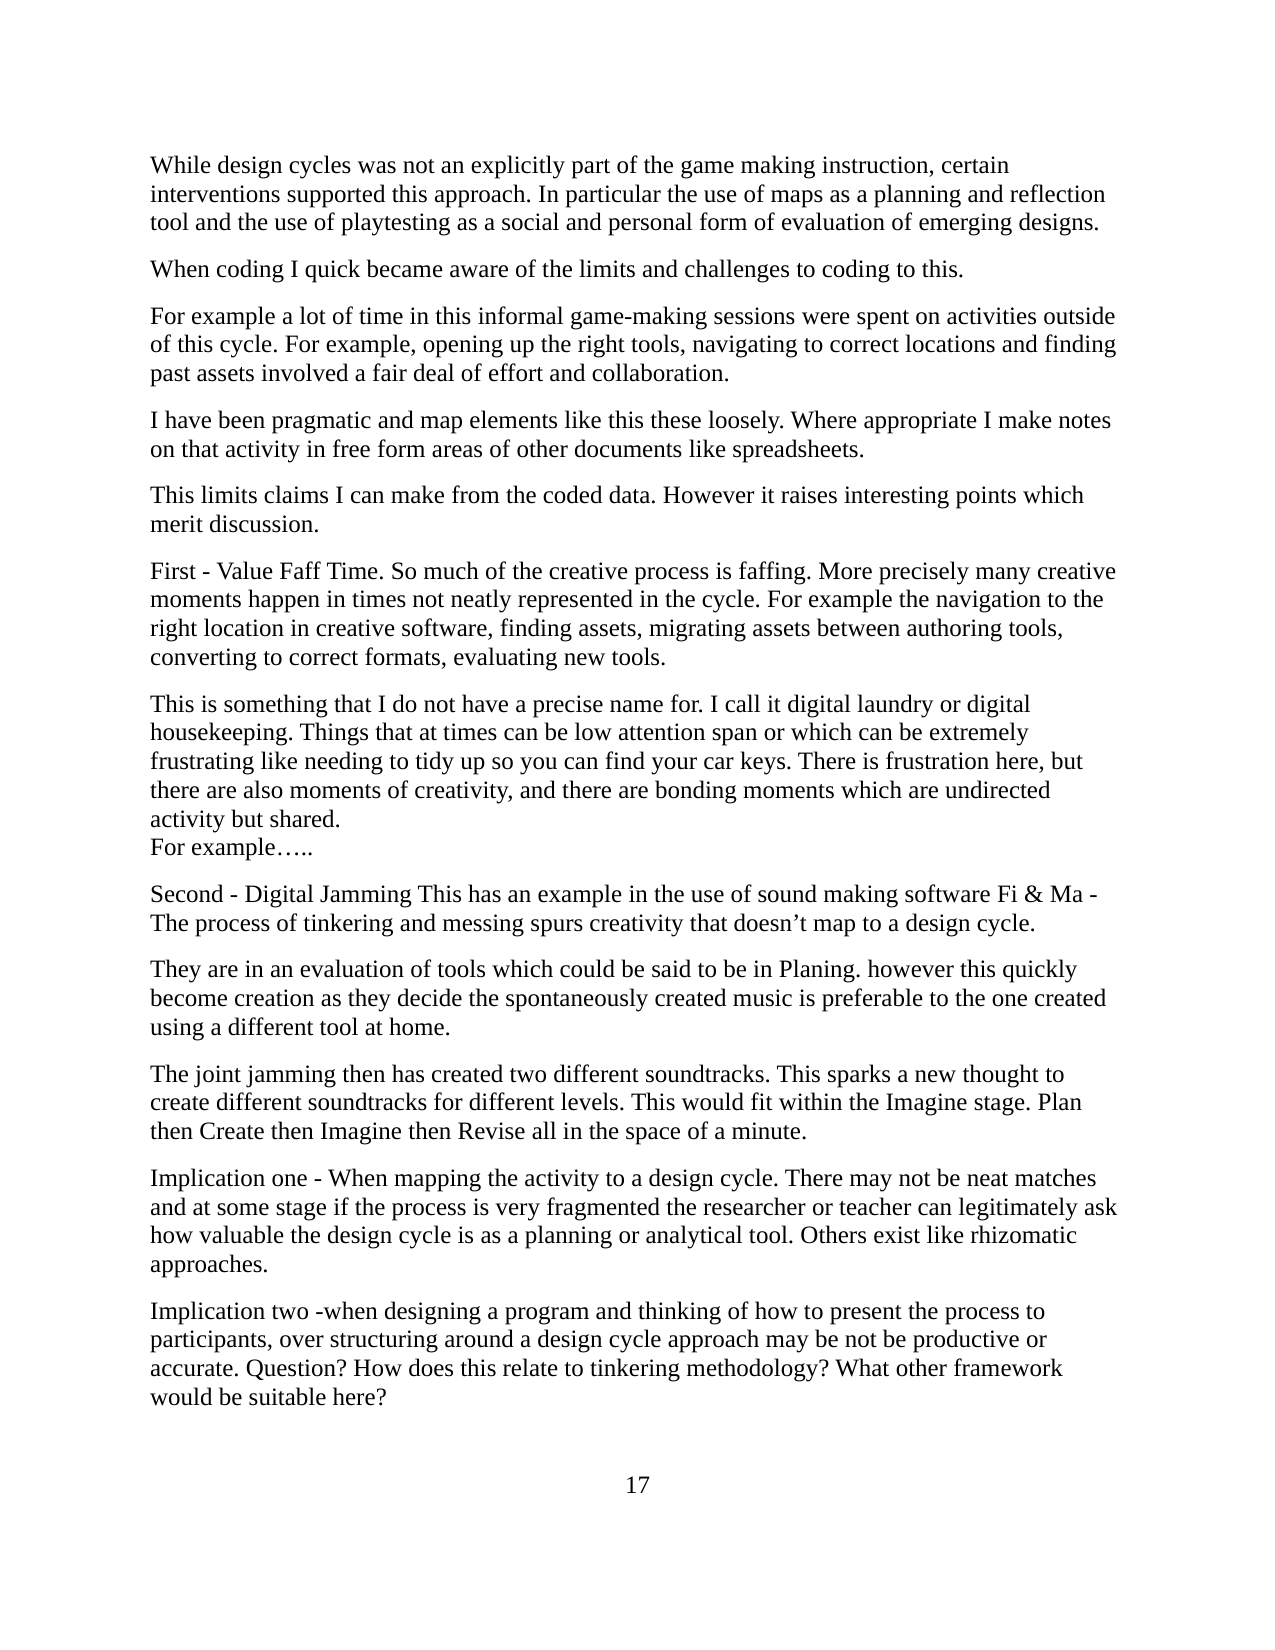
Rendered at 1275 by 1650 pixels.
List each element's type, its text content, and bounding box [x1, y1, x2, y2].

text This limits claims I can make from the coded data. However it raises interesting points which merit discussion. [150, 480, 1125, 538]
text I have been pragmatic and map elements like this these loosely. Where appropriate I make notes on that activity in free form areas of other documents like spreadsheets. [150, 405, 1125, 462]
text Implication one - When mapping the activity to a design cycle. There may not be neat matches and at some stage if the process is very fragmented the researcher or teacher can legitimately ask how valuable the design cycle is as a planning or analytical tool. Others exist like rhizomatic approaches. [150, 1163, 1125, 1278]
text This is something that I do not have a precise name for. I call it digital laundry or digital housekeeping. Things that at times can be low attention span or which can be extremely frustrating like needing to tidy up so you can find your car keys. There is frustration here, but there are also moments of creativity, and there are bonding moments which are undirected activity but shared. For example….. [150, 689, 1125, 861]
text They are in an evaluation of tools which could be said to be in Planing. however this quickly become creation as they decide the spontaneously created music is preferable to the one created using a different tool at home. [150, 954, 1125, 1041]
text First - Value Faff Time. So much of the creative process is faffing. More precisely many creative moments happen in times not neatly represented in the cycle. For example the navigation to the right location in creative software, finding assets, migrating assets between authoring tools, converting to correct formats, evaluating new tools. [150, 556, 1125, 671]
text While design cycles was not an explicitly part of the game making instruction, certain interventions supported this approach. In particular the use of maps as a planning and reflection tool and the use of playtesting as a social and personal form of evaluation of emerging designs. [150, 150, 1125, 236]
text The joint jamming then has created two different soundtracks. This sparks a new thought to create different soundtracks for different levels. This would fit within the Imagine stage. Plan then Create then Imagine then Revise all in the space of a minute. [150, 1059, 1125, 1145]
text Second - Digital Jamming This has an example in the use of sound making software Fi & Ma - The process of tinkering and messing spurs creativity that doesn’t map to a design cycle. [150, 879, 1125, 937]
text For example a lot of time in this informal game-making sessions were spent on activities outside of this cycle. For example, opening up the right tools, navigating to correct locations and finding past assets involved a fair deal of effort and collaboration. [150, 301, 1125, 387]
text When coding I quick became aware of the limits and challenges to coding to this. [150, 254, 1125, 283]
text Implication two -when designing a program and thinking of how to present the process to participants, over structuring around a design cycle approach may be not be productive or accurate. Question? How does this relate to tinkering methodology? What other framework would be suitable here? [150, 1296, 1125, 1411]
